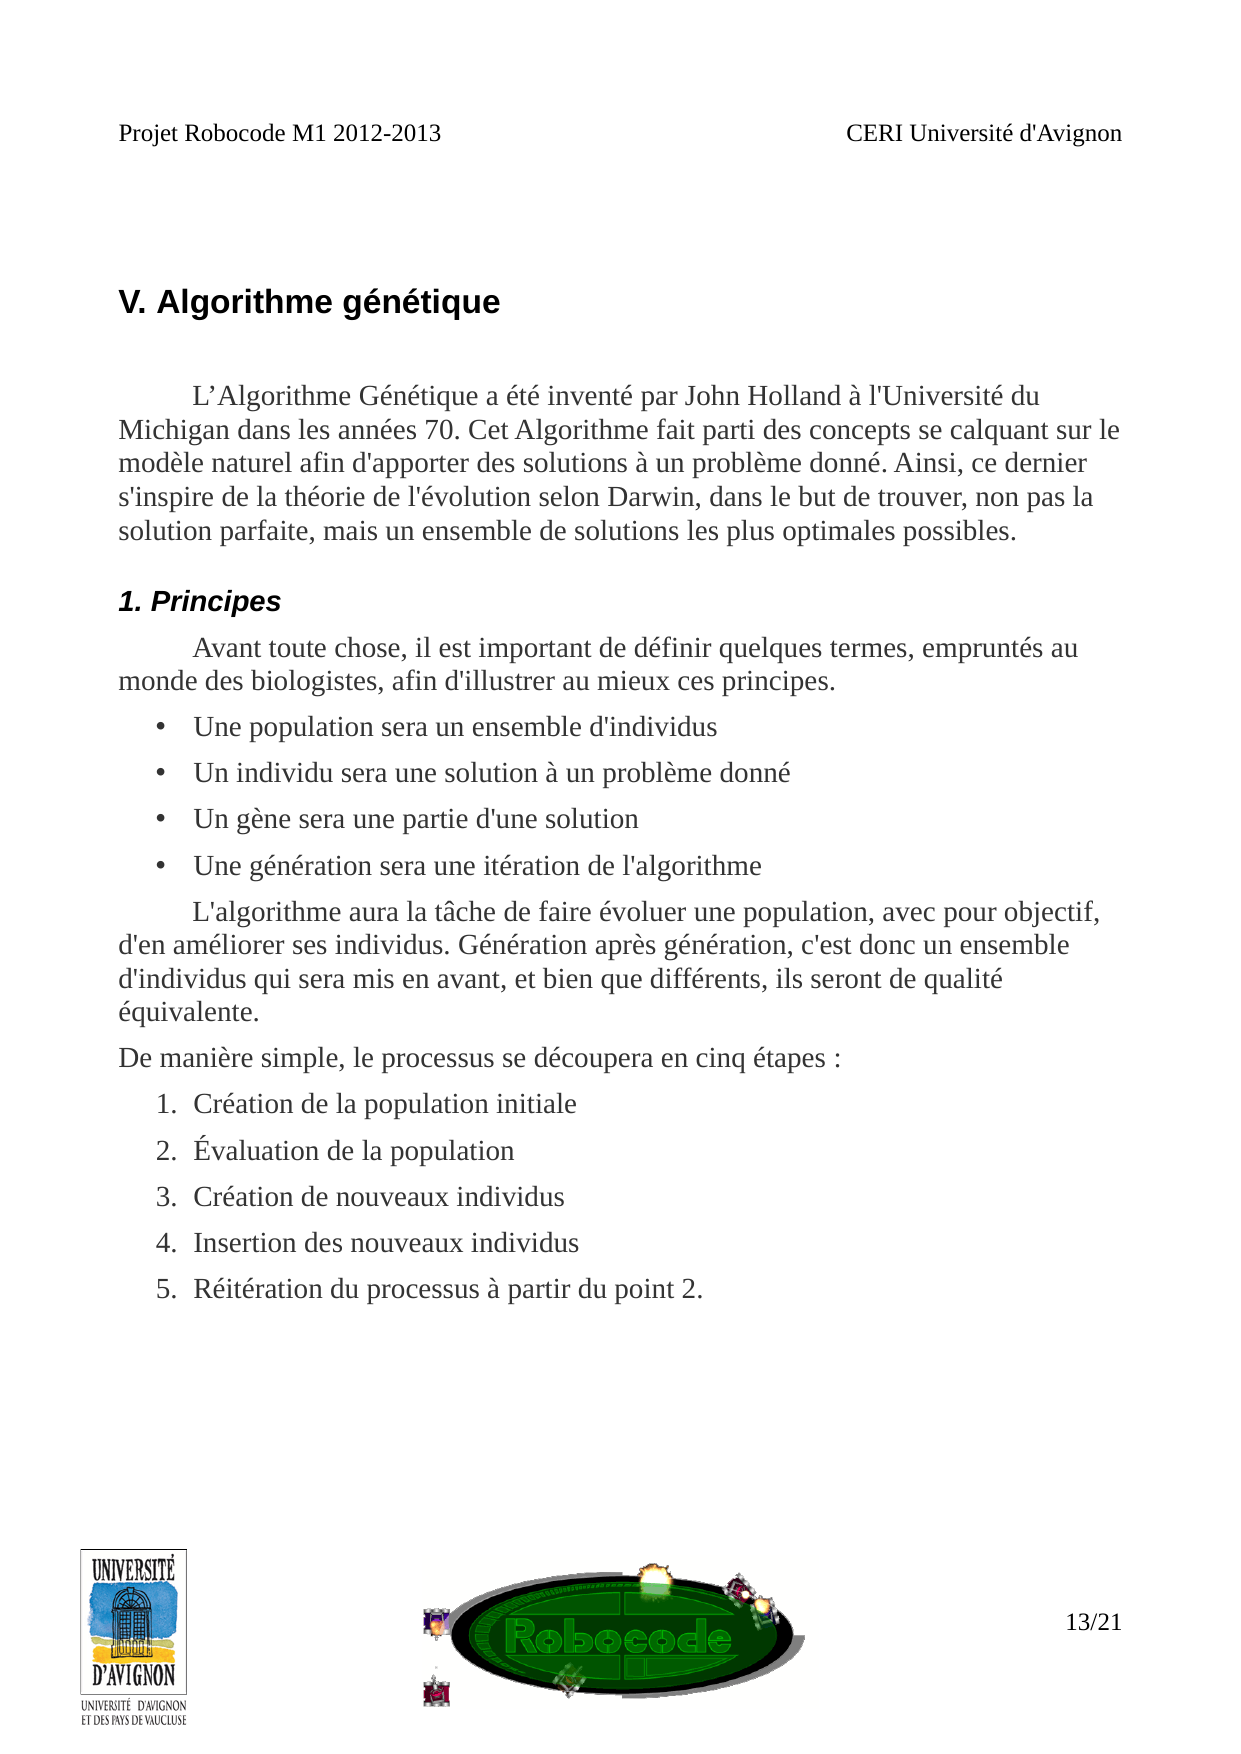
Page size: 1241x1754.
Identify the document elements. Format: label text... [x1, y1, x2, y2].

list Une population sera un ensemble d'individus [156, 709, 1122, 743]
list Un individu sera une solution à un problème donné [156, 756, 1122, 789]
picture [421, 1555, 819, 1709]
list Réitération du processus à partir du point 2. [156, 1271, 1122, 1304]
text L'algorithme aura la tâche de faire évoluer une population, avec pour objectif, d'en améliorer ses individus. Génération après génération, c'est donc un ensemble d'individus qui sera mis en avant, et bien que différents, ils seront de qualité équivalente. [118, 894, 1122, 1028]
list Évaluation de la population [156, 1133, 1122, 1166]
list Création de la population initiale [156, 1087, 1122, 1120]
list Création de nouveaux individus [156, 1179, 1122, 1212]
list Insertion des nouveaux individus [156, 1225, 1122, 1258]
list Un gène sera une partie d'une solution [156, 802, 1122, 835]
subtitle Algorithme génétique [118, 281, 1122, 320]
text De manière simple, le processus se découpera en cinq étapes : [118, 1041, 1122, 1074]
list Une génération sera une itération de l'algorithme [156, 848, 1122, 881]
text Avant toute chose, il est important de définir quelques termes, empruntés au monde des biologistes, afin d'illustrer au mieux ces principes. [118, 630, 1122, 697]
picture [80, 1549, 187, 1736]
text L’Algorithme Génétique a été inventé par John Holland à l'Université du Michigan dans les années 70. Cet Algorithme fait parti des concepts se calquant sur le modèle naturel afin d'apporter des solutions à un problème donné. Ainsi, ce dernier s'inspire de la théorie de l'évolution selon Darwin, dans le but de trouver, non pas la solution parfaite, mais un ensemble de solutions les plus optimales possibles. [118, 378, 1122, 546]
subtitle Principes [118, 584, 1122, 617]
